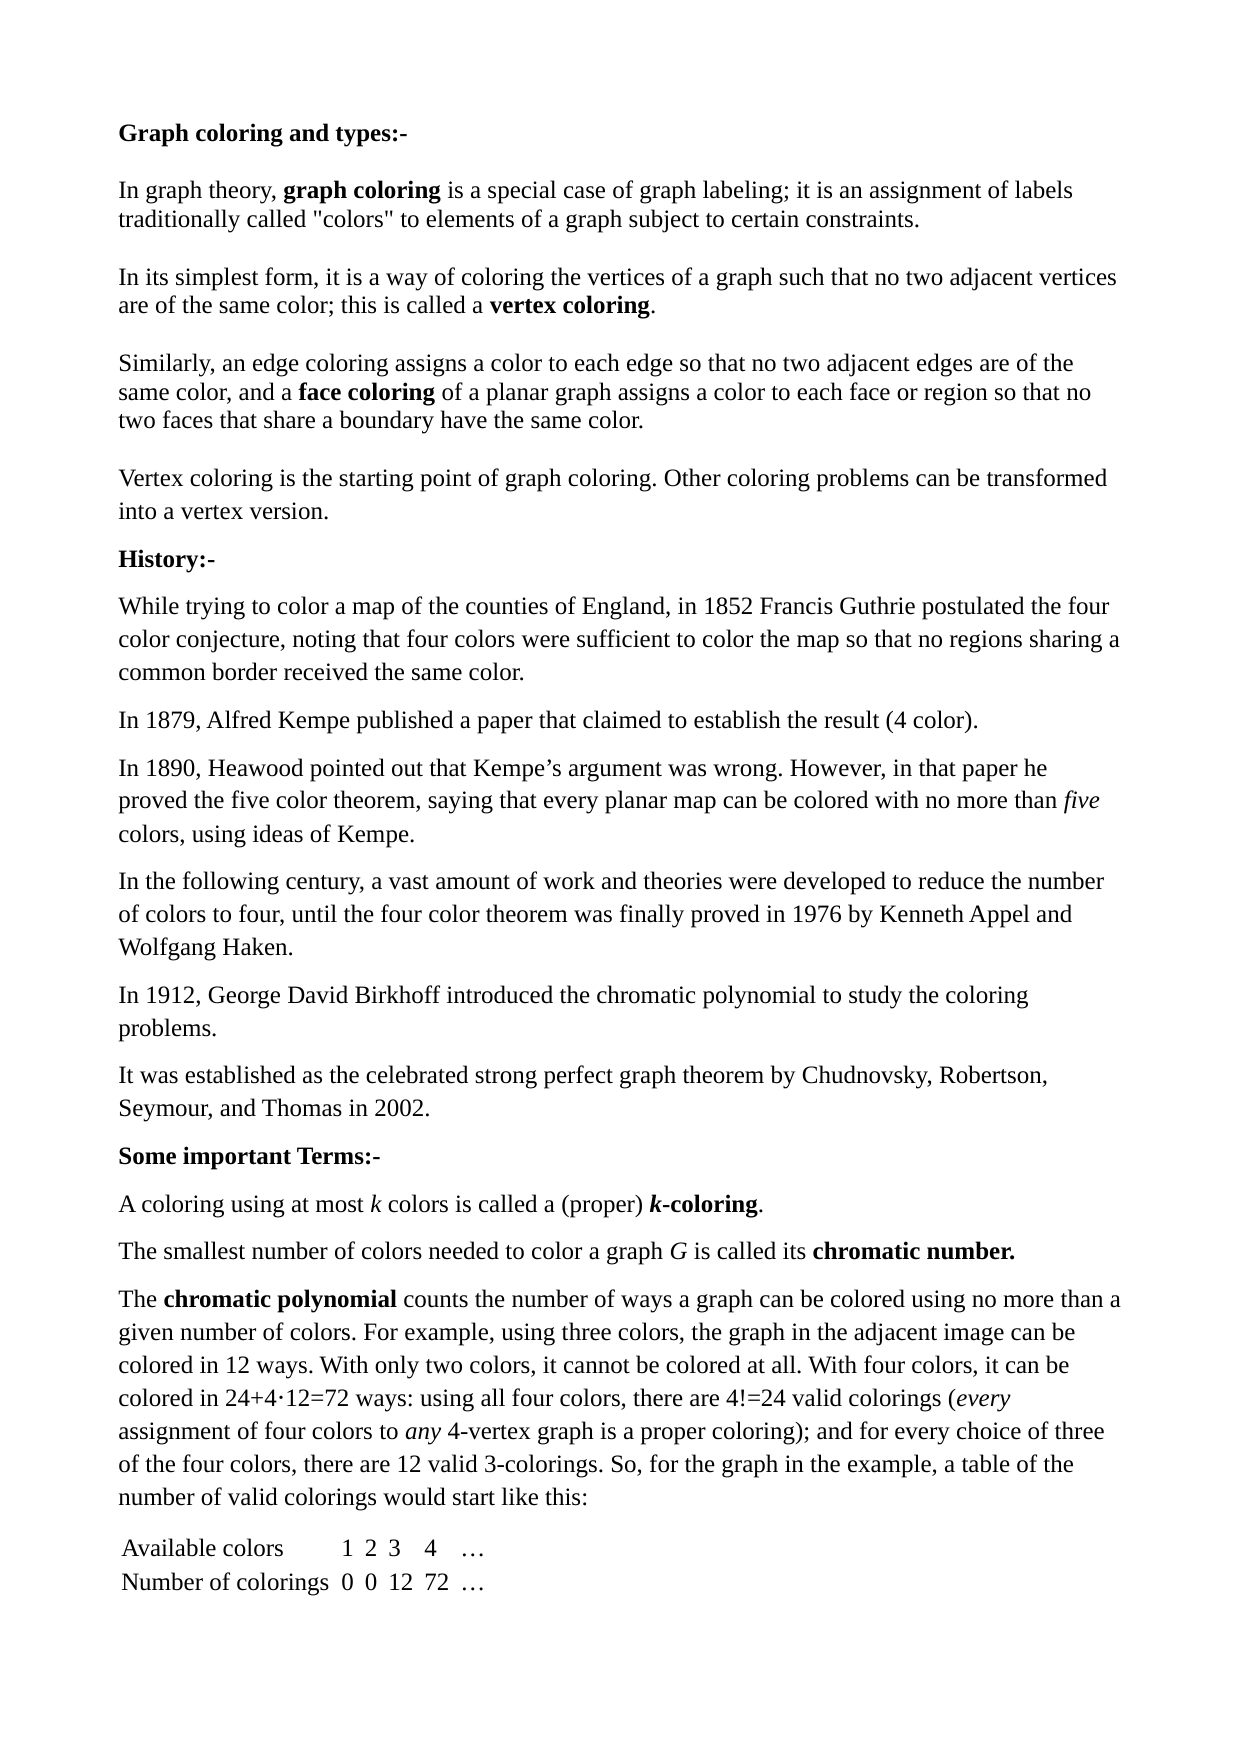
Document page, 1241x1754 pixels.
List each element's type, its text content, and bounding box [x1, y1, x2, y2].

text A coloring using at most k colors is called a (proper) k-coloring. [118, 1189, 1122, 1217]
text Some important Terms:- [118, 1141, 1122, 1170]
table_header 3 [385, 1530, 421, 1564]
table_cell 0 [338, 1564, 362, 1599]
text In its simplest form, it is a way of coloring the vertices of a graph such that no two adjacent vertices are of the same color; this is called a vertex coloring. [118, 262, 1122, 319]
text In 1879, Alfred Kempe published a paper that claimed to establish the result (4 color). [118, 705, 1122, 734]
text Graph coloring and types:- [118, 118, 1122, 147]
table_cell … [457, 1564, 504, 1599]
text The chromatic polynomial counts the number of ways a graph can be colored using no more than a given number of colors. For example, using three colors, the graph in the adjacent image can be colored in 12 ways. With only two colors, it cannot be colored at all. With four colors, it can be colored in 24+4⋅12=72 ways: using all four colors, there are 4!=24 valid colorings (every assignment of four colors to any 4-vertex graph is a proper coloring); and for every choice of three of the four colors, there are 12 valid 3-colorings. So, for the graph in the example, a table of the number of valid colorings would start like this: [118, 1284, 1122, 1511]
text In the following century, a vast amount of work and theories were developed to reduce the number of colors to four, until the four color theorem was finally proved in 1976 by Kenneth Appel and Wolfgang Haken. [118, 866, 1122, 961]
table_header … [457, 1530, 504, 1564]
table_cell Number of colorings [118, 1564, 338, 1599]
text In 1912, George David Birkhoff introduced the chromatic polynomial to study the coloring problems. [118, 980, 1122, 1042]
table_cell 12 [385, 1564, 421, 1599]
table_cell 72 [421, 1564, 457, 1599]
text It was established as the celebrated strong perfect graph theorem by Chudnovsky, Robertson, Seymour, and Thomas in 2002. [118, 1061, 1122, 1122]
table_header 4 [421, 1530, 457, 1564]
text History:- [118, 544, 1122, 572]
table_header 1 [338, 1530, 362, 1564]
text The smallest number of colors needed to color a graph G is called its chromatic number. [118, 1236, 1122, 1265]
text In 1890, Heawood pointed out that Kempe’s argument was wrong. However, in that paper he proved the five color theorem, saying that every planar map can be colored with no more than five colors, using ideas of Kempe. [118, 753, 1122, 847]
table_header 2 [362, 1530, 385, 1564]
text Vertex coloring is the starting point of graph coloring. Other coloring problems can be transformed into a vertex version. [118, 463, 1122, 525]
table_cell 0 [362, 1564, 385, 1599]
text While trying to color a map of the counties of England, in 1852 Francis Guthrie postulated the four color conjecture, noting that four colors were sufficient to color the map so that no regions sharing a common border received the same color. [118, 591, 1122, 686]
text Similarly, an edge coloring assigns a color to each edge so that no two adjacent edges are of the same color, and a face coloring of a planar graph assigns a color to each face or region so that no two faces that share a boundary have the same color. [118, 348, 1122, 434]
table_header Available colors [118, 1530, 338, 1564]
text In graph theory, graph coloring is a special case of graph labeling; it is an assignment of labels traditionally called "colors" to elements of a graph subject to certain constraints. [118, 176, 1122, 233]
